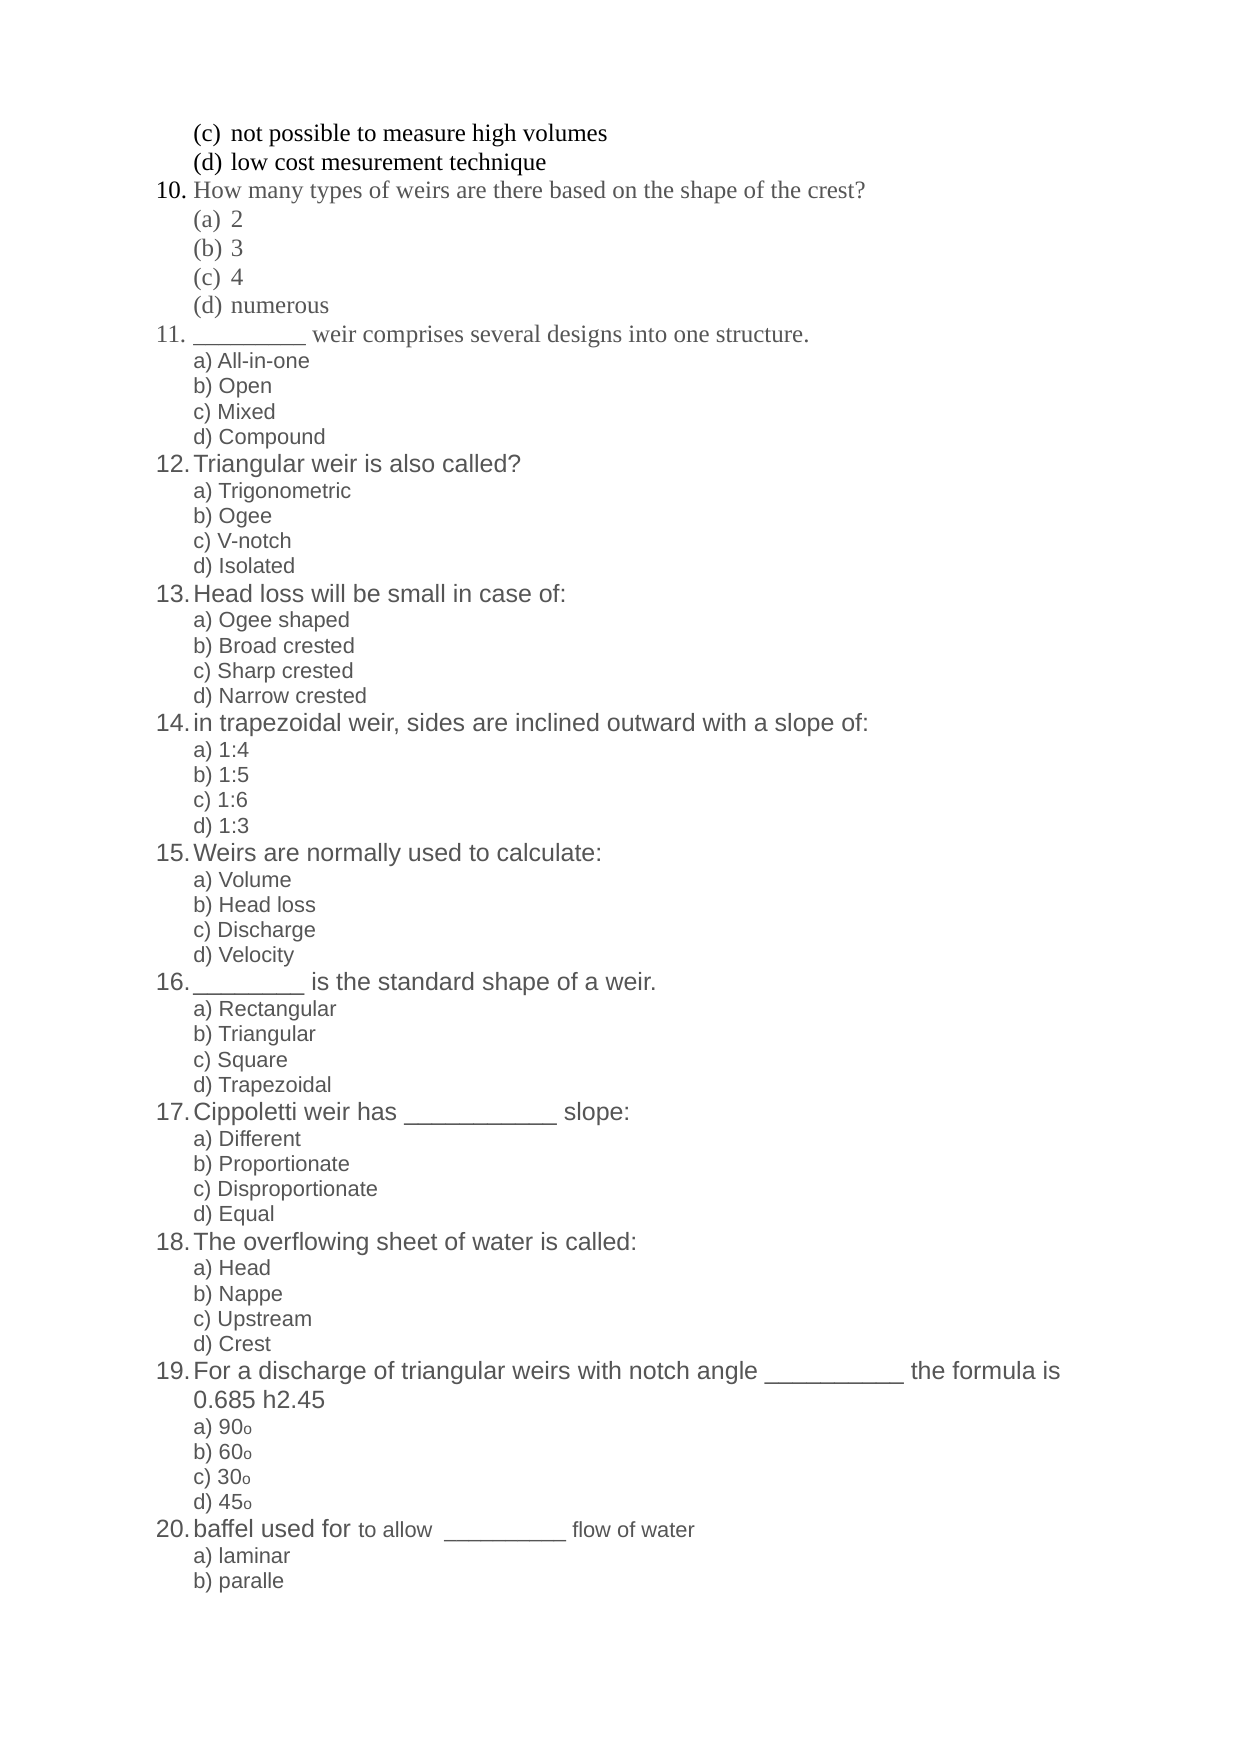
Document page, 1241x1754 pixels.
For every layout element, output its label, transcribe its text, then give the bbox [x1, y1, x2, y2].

list Triangular weir is also called? [156, 449, 1122, 478]
list a) Volume b) Head loss c) Discharge d) Velocity [156, 866, 1122, 967]
list numerous [193, 291, 1122, 319]
list How many types of weirs are there based on the shape of the crest? [156, 176, 1122, 204]
list a) All-in-one b) Open c) Mixed d) Compound [156, 348, 1122, 449]
list For a discharge of triangular weirs with notch angle __________ the formula is 0.685 h2.45 [156, 1356, 1122, 1413]
list Cippoletti weir has ___________ slope: [156, 1097, 1122, 1126]
list _________ weir comprises several designs into one structure. [156, 319, 1122, 348]
list The overflowing sheet of water is called: [156, 1226, 1122, 1255]
list a) Rectangular b) Triangular c) Square d) Trapezoidal [156, 996, 1122, 1097]
list not possible to measure high volumes [193, 118, 1122, 147]
list in trapezoidal weir, sides are inclined outward with a slope of: [156, 708, 1122, 737]
list Weirs are normally used to calculate: [156, 838, 1122, 866]
list a) Different b) Proportionate c) Disproportionate d) Equal [156, 1126, 1122, 1226]
list a) Trigonometric b) Ogee c) V-notch d) Isolated [156, 478, 1122, 578]
list a) Head b) Nappe c) Upstream d) Crest [156, 1255, 1122, 1356]
list a) 1:4 b) 1:5 c) 1:6 d) 1:3 [156, 737, 1122, 838]
list low cost mesurement technique [193, 147, 1122, 176]
list a) Ogee shaped b) Broad crested c) Sharp crested d) Narrow crested [156, 607, 1122, 708]
list Head loss will be small in case of: [156, 578, 1122, 607]
list 3 [193, 233, 1122, 262]
list ________ is the standard shape of a weir. [156, 967, 1122, 996]
list 4 [193, 262, 1122, 291]
list a) 90o b) 60o c) 30o d) 45o [156, 1413, 1122, 1514]
list a) laminar b) paralle [156, 1543, 1122, 1593]
list 2 [193, 204, 1122, 233]
list baffel used for to allow __________ flow of water [156, 1514, 1122, 1543]
